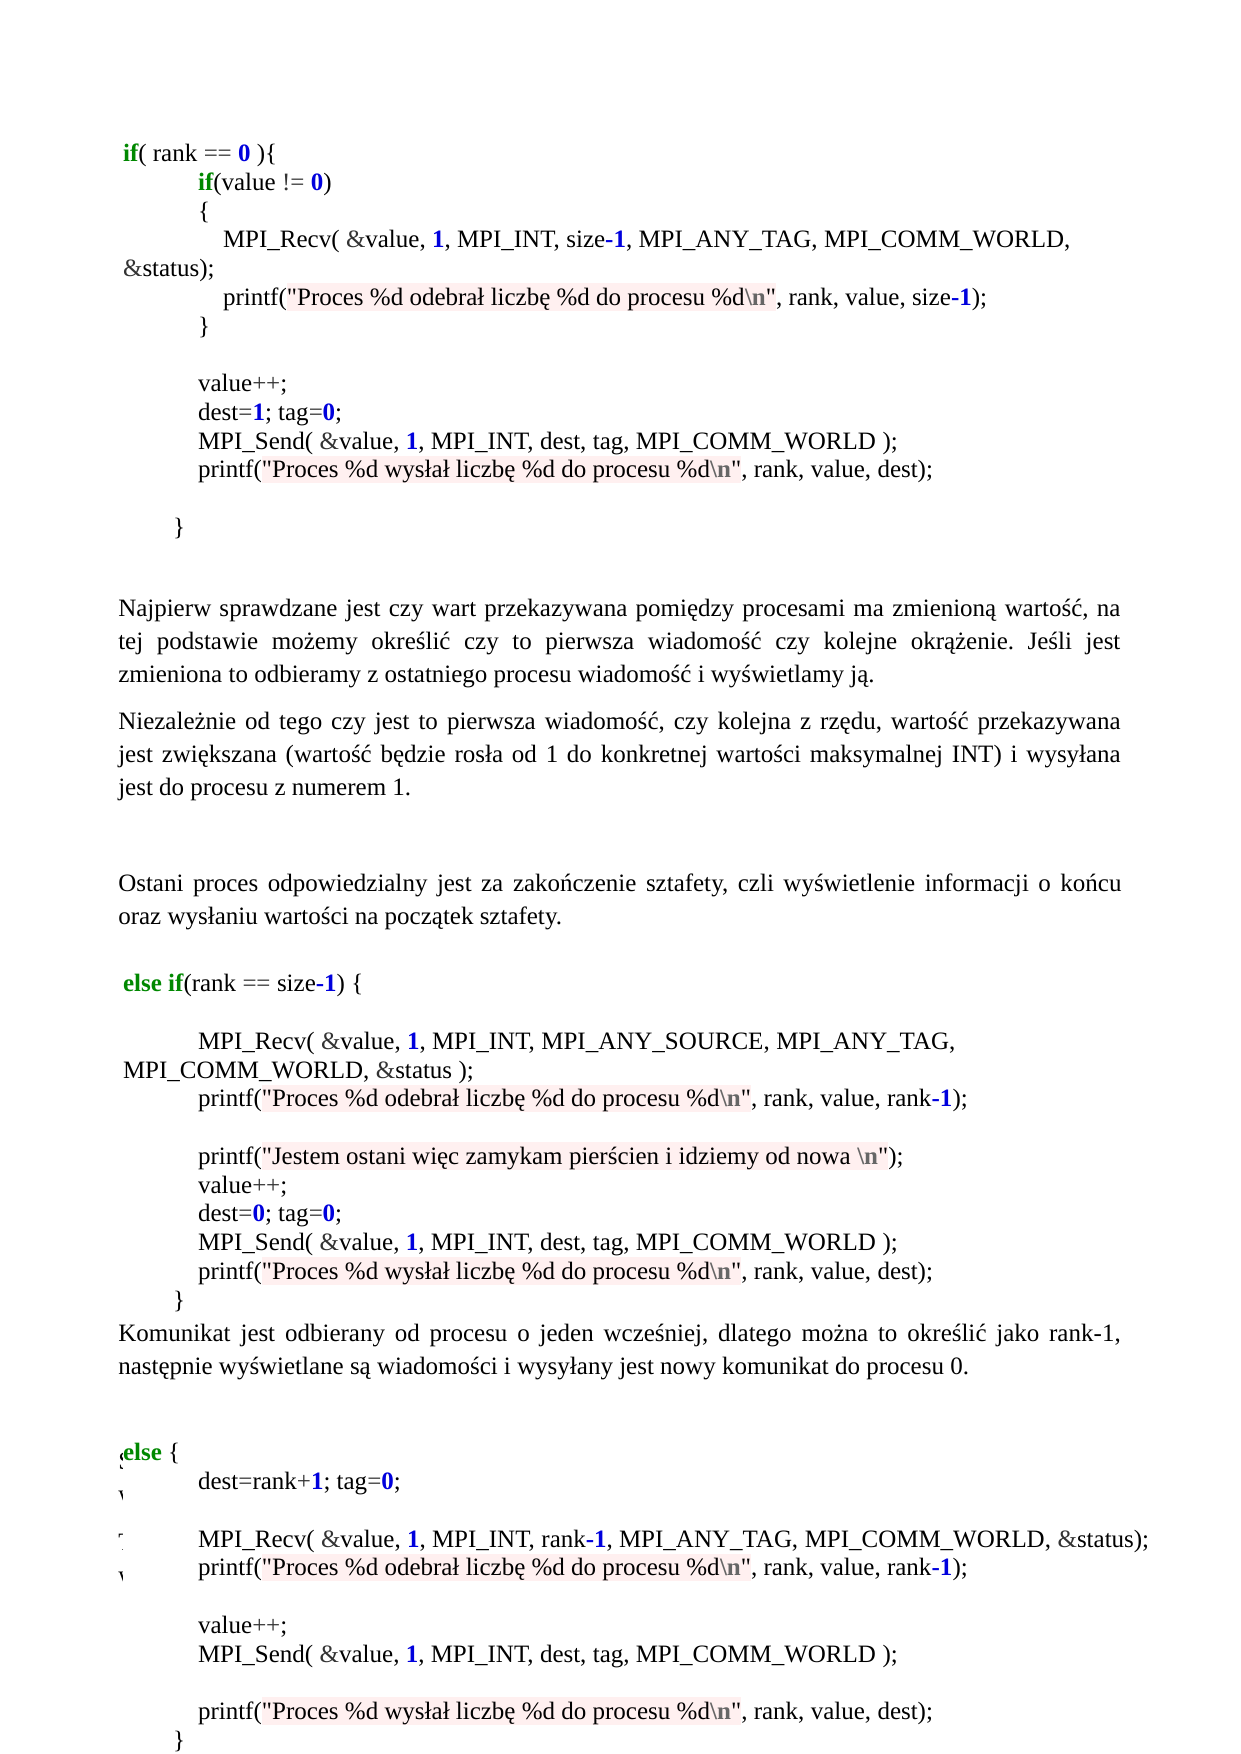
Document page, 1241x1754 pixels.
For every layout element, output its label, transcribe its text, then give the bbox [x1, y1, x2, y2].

text Najpierw sprawdzane jest czy wart przekazywana pomiędzy procesami ma zmienioną wartość, na tej podstawie możemy określić czy to pierwsza wiadomość czy kolejne okrążenie. Jeśli jest zmieniona to odbieramy z ostatniego procesu wiadomość i wyświetlamy ją. [118, 593, 1122, 688]
text Niezależnie od tego czy jest to pierwsza wiadomość, czy kolejna z rzędu, wartość przekazywana jest zwiększana (wartość będzie rosła od 1 do konkretnej wartości maksymalnej INT) i wysyłana jest do procesu z numerem 1. [118, 706, 1122, 801]
text Ostani proces odpowiedzialny jest za zakończenie sztafety, czli wyświetlenie informacji o końcu oraz wysłaniu wartości na początek sztafety. [118, 868, 1122, 929]
text Komunikat jest odbierany od procesu o jeden wcześniej, dlatego można to określić jako rank-1, następnie wyświetlane są wiadomości i wysyłany jest nowy komunikat do procesu 0. [118, 948, 1122, 1380]
